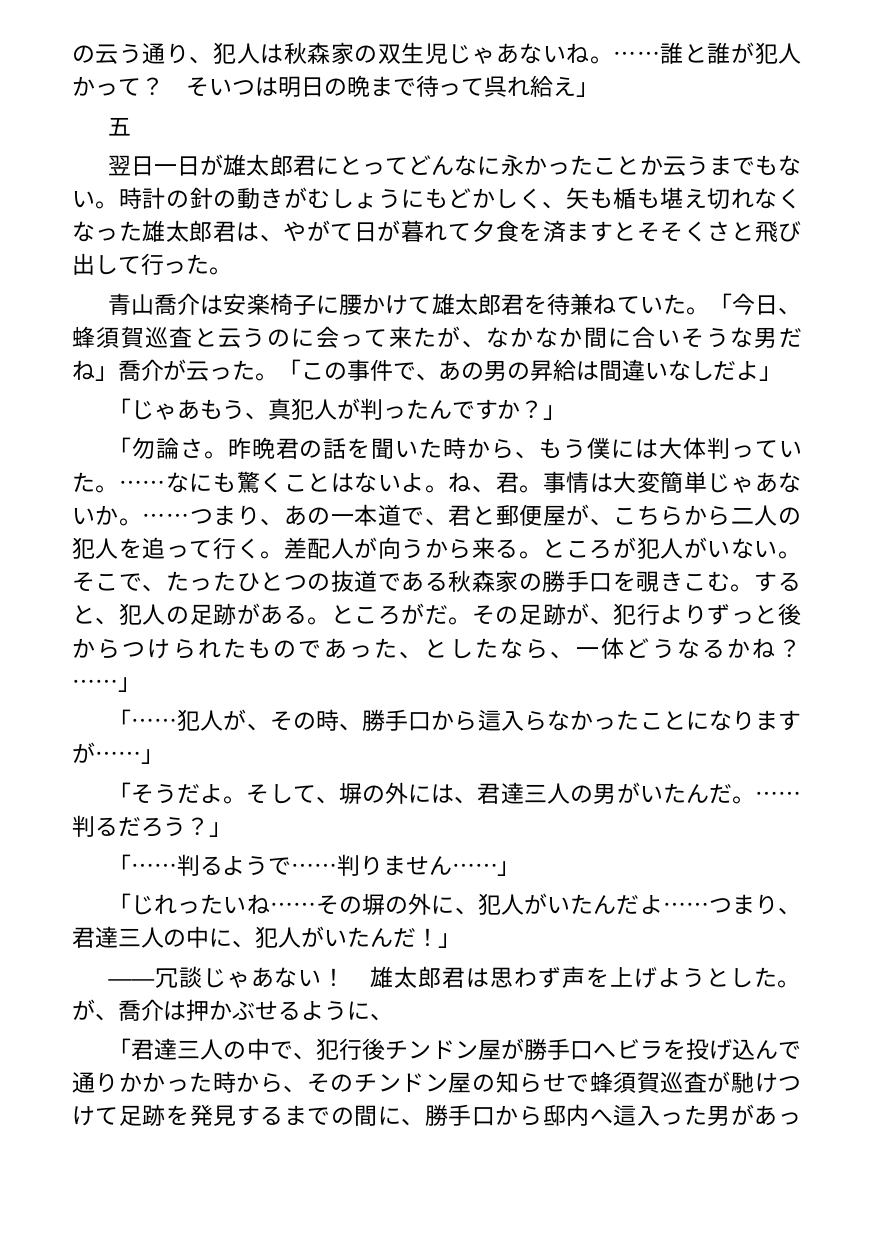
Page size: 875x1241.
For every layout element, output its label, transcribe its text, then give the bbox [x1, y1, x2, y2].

text 「君達三人の中で、犯行後チンドン屋が勝手口へビラを投げ込んで通りかかった時から、そのチンドン屋の知らせで蜂須賀巡査が馳けつけて足跡を発見するまでの間に、勝手口から邸内へ這入った男があっ [72, 1032, 802, 1131]
text 青山喬介は安楽椅子に腰かけて雄太郎君を待兼ねていた。「今日、蜂須賀巡査と云うのに会って来たが、なかなか間に合いそうな男だね」喬介が云った。「この事件で、あの男の昇給は間違いなしだよ」 [72, 286, 802, 386]
text ――冗談じゃあない！ 雄太郎君は思わず声を上げようとした。が、喬介は押かぶせるように、 [72, 959, 802, 1026]
text 「勿論さ。昨晩君の話を聞いた時から、もう僕には大体判っていた。……なにも驚くことはないよ。ね、君。事情は大変簡単じゃあないか。……つまり、あの一本道で、君と郵便屋が、こちらから二人の犯人を追って行く。差配人が向うから来る。ところが犯人がいない。そこで、たったひとつの抜道である秋森家の勝手口を覗きこむ。すると、犯人の足跡がある。ところがだ。その足跡が、犯行よりずっと後からつけられたものであった、としたなら、一体どうなるかね？……」 [72, 431, 802, 697]
text 「……判るようで……判りません……」 [72, 848, 802, 881]
text 「じゃあもう、真犯人が判ったんですか？」 [72, 392, 802, 425]
text 「じれったいね……その塀の外に、犯人がいたんだよ……つまり、君達三人の中に、犯人がいたんだ！」 [72, 887, 802, 953]
text 「そうだよ。そして、塀の外には、君達三人の男がいたんだ。……判るだろう？」 [72, 775, 802, 842]
text 翌日一日が雄太郎君にとってどんなに永かったことか云うまでもない。時計の針の動きがむしょうにもどかしく、矢も楯も堪え切れなくなった雄太郎君は、やがて日が暮れて夕食を済ますとそそくさと飛び出して行った。 [72, 148, 802, 281]
text の云う通り、犯人は秋森家の双生児じゃあないね。……誰と誰が犯人かって？ そいつは明日の晩まで待って呉れ給え」 [72, 36, 802, 102]
text 五 [72, 108, 802, 142]
text 「……犯人が、その時、勝手口から這入らなかったことになりますが……」 [72, 703, 802, 769]
